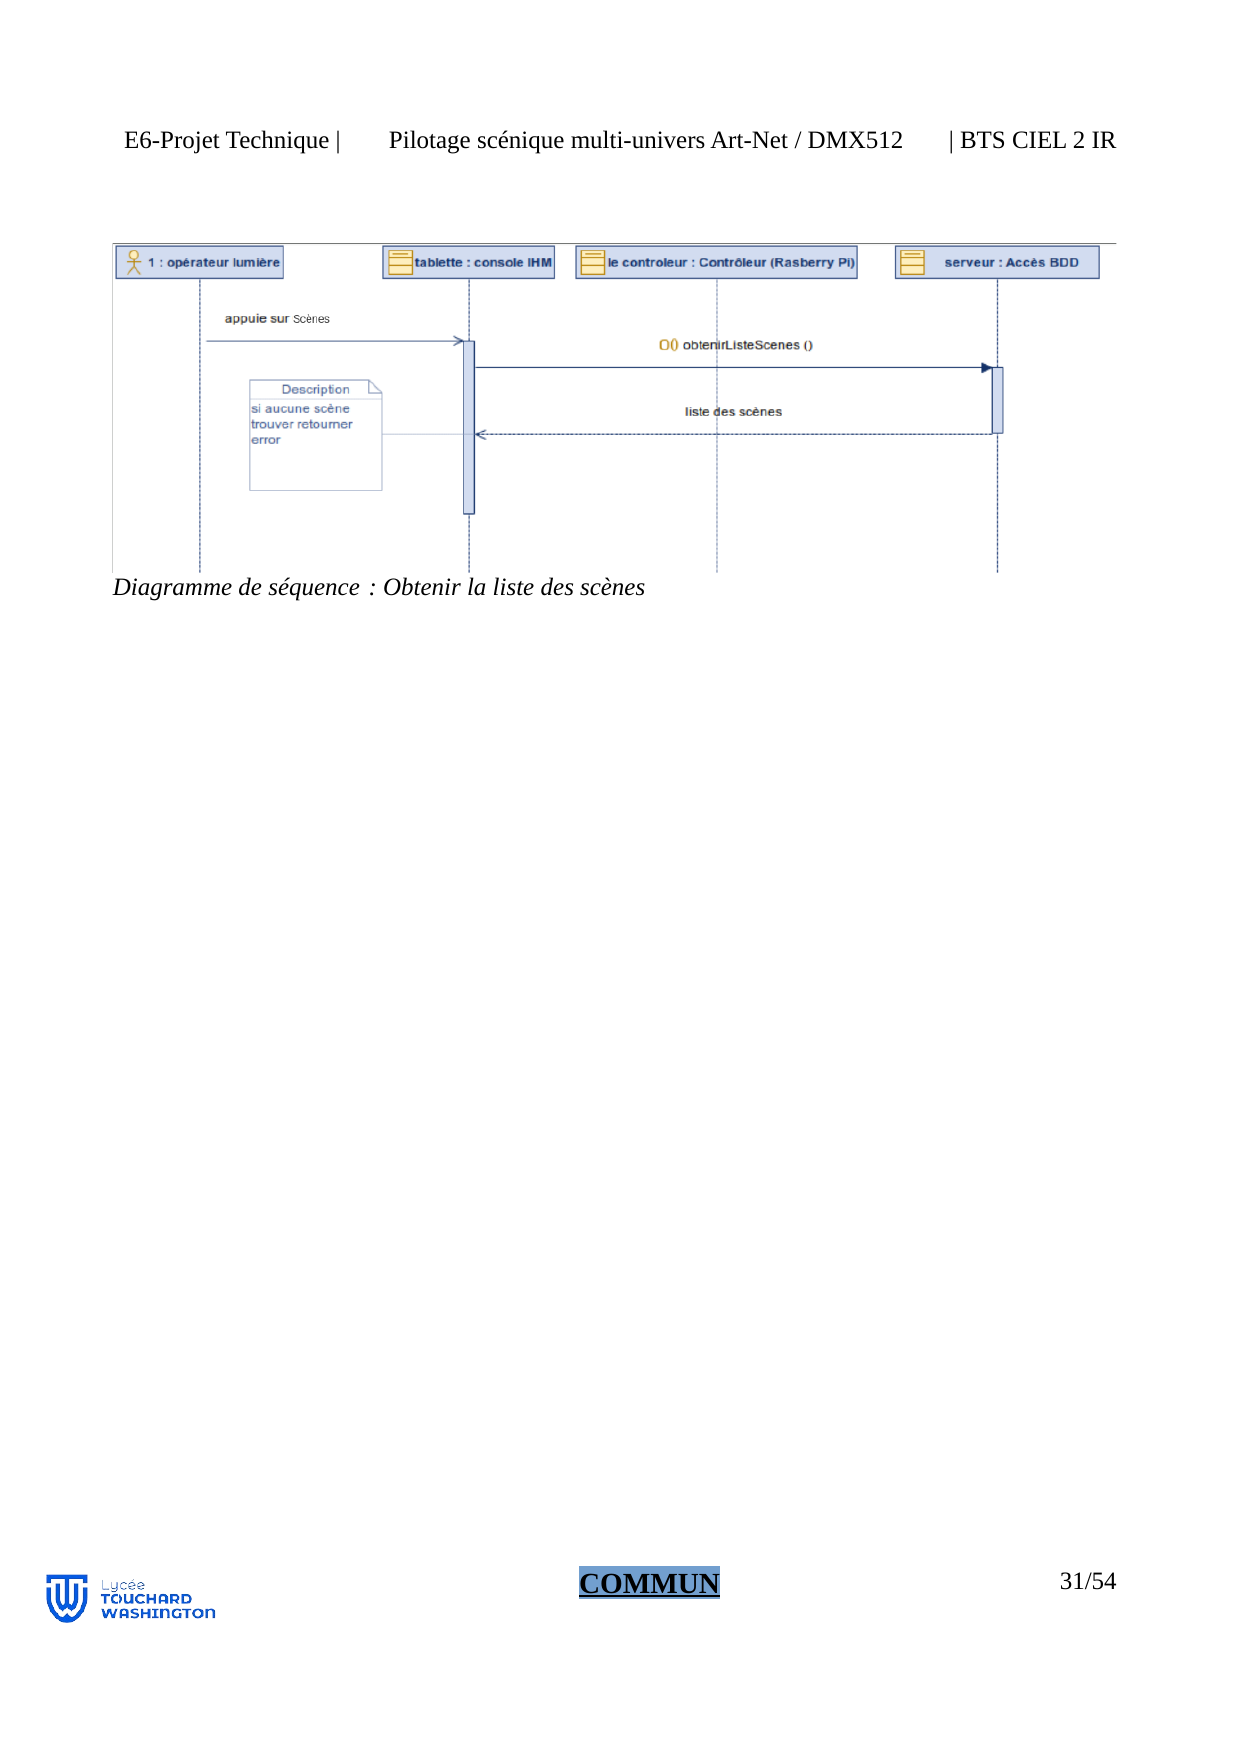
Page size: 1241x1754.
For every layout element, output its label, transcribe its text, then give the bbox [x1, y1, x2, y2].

picture [112, 242, 1117, 573]
picture [6, 1537, 256, 1661]
text Diagramme de séquence : Obtenir la liste des scènes [113, 573, 1117, 601]
picture [119, 1560, 256, 1606]
